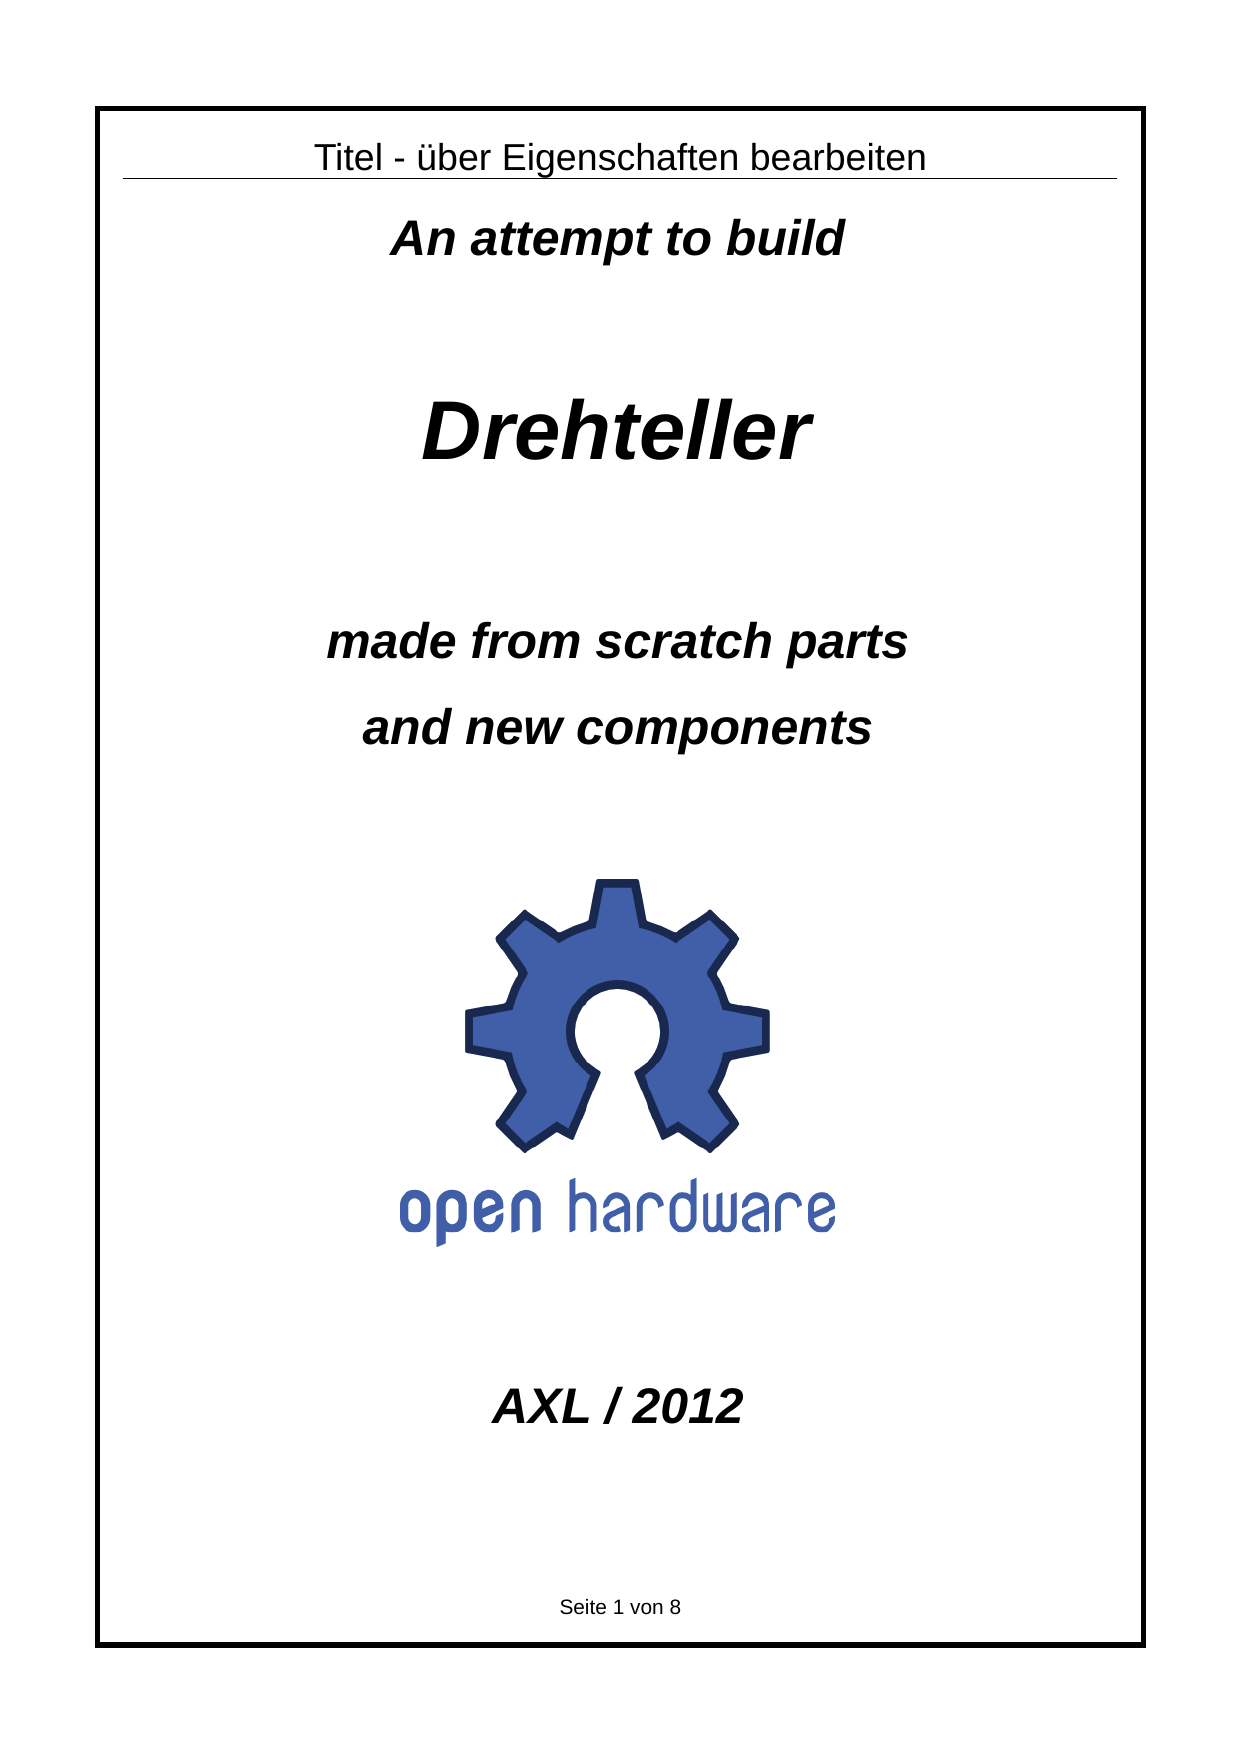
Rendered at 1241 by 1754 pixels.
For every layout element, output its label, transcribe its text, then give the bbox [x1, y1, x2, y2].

text made from scratch parts [123, 525, 1117, 669]
text and new components [123, 697, 1117, 755]
picture [376, 864, 858, 1261]
text An attempt to build [123, 209, 1117, 352]
text Drehteller [123, 381, 1117, 477]
text AXL / 2012 [123, 1376, 1117, 1433]
